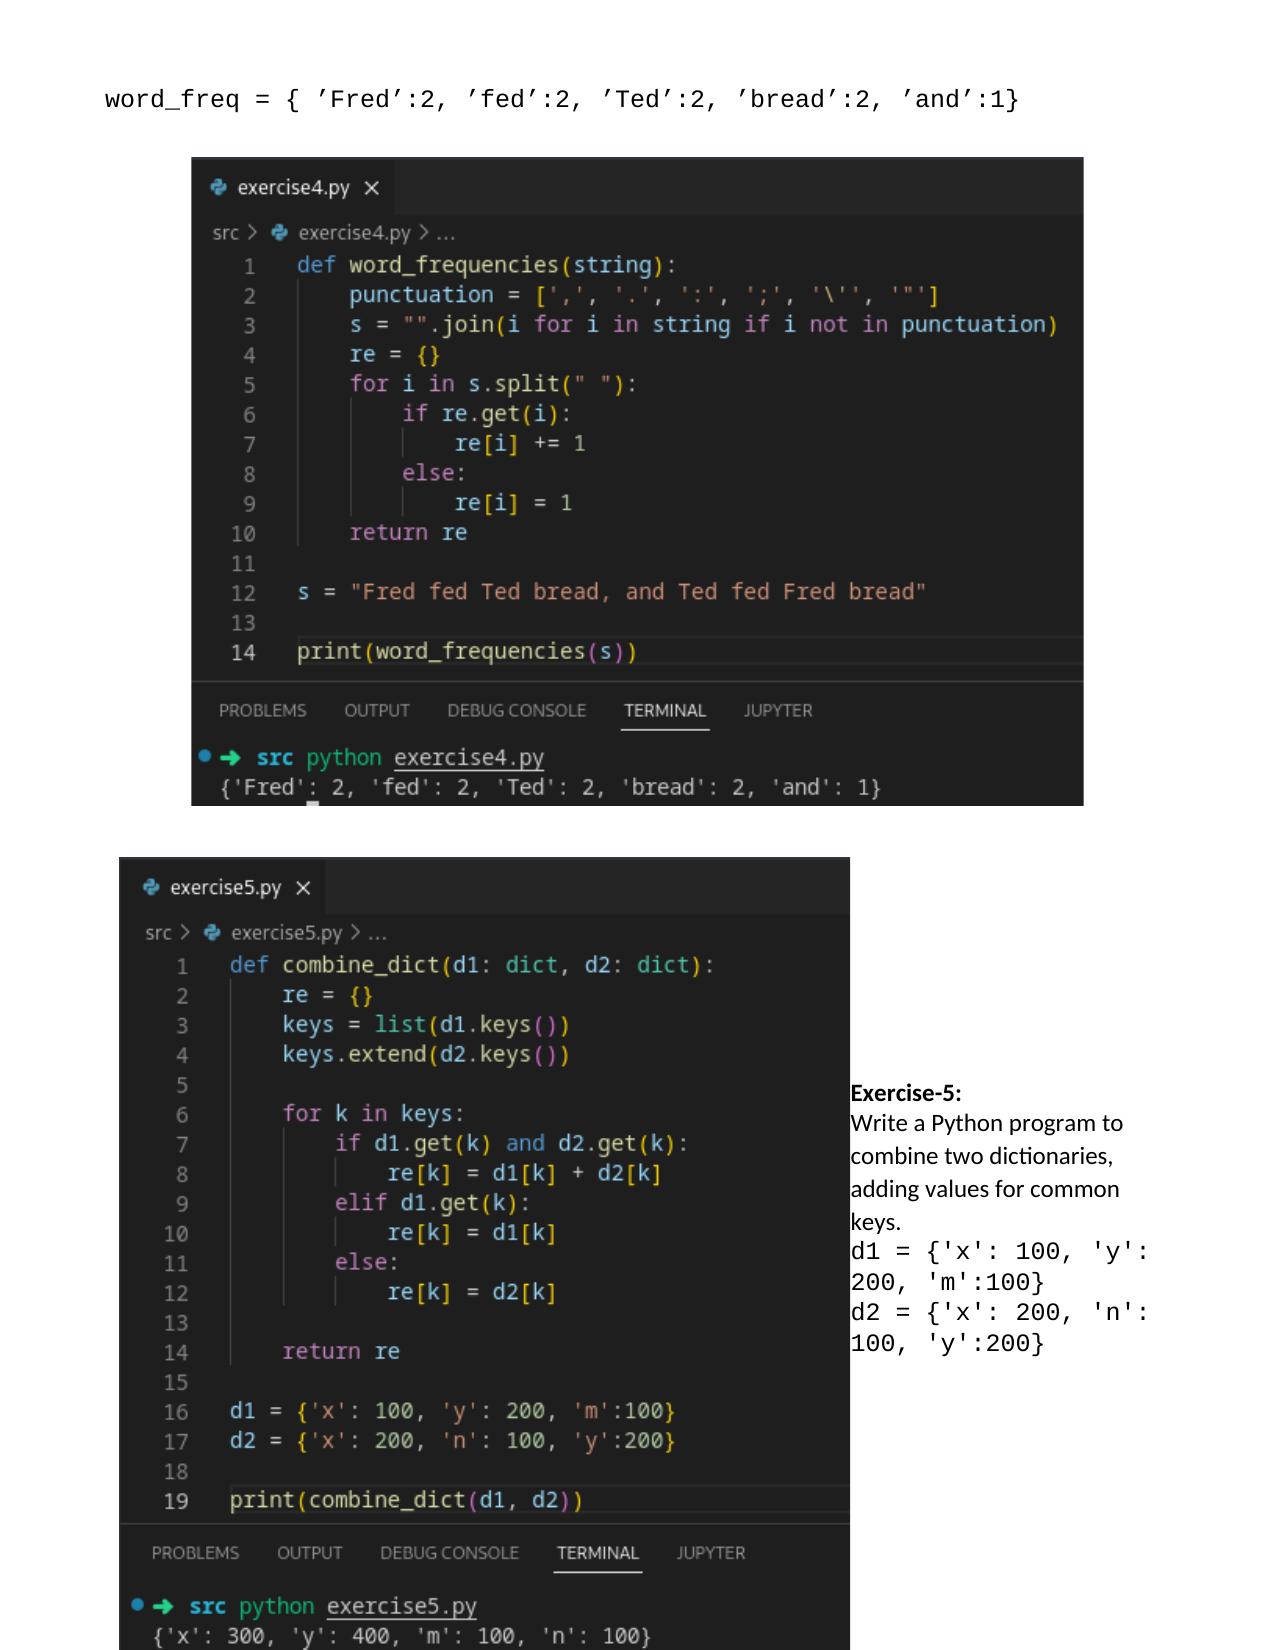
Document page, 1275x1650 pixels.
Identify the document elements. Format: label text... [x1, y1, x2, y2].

text Write a Python program to combine two dictionaries, adding values for common keys. d1 = {'x': 100, 'y': 200, 'm':100} d2 = {'x': 200, 'n': 100, 'y':200} [851, 1107, 1170, 1359]
picture [191, 157, 1084, 806]
picture [119, 857, 851, 1650]
text Exercise-5: [851, 1077, 1170, 1107]
text word_freq = { ’Fred’:2, ’fed’:2, ’Ted’:2, ’bread’:2, ’and’:1} [105, 86, 1170, 114]
text [105, 1107, 119, 1359]
text [105, 1077, 119, 1107]
